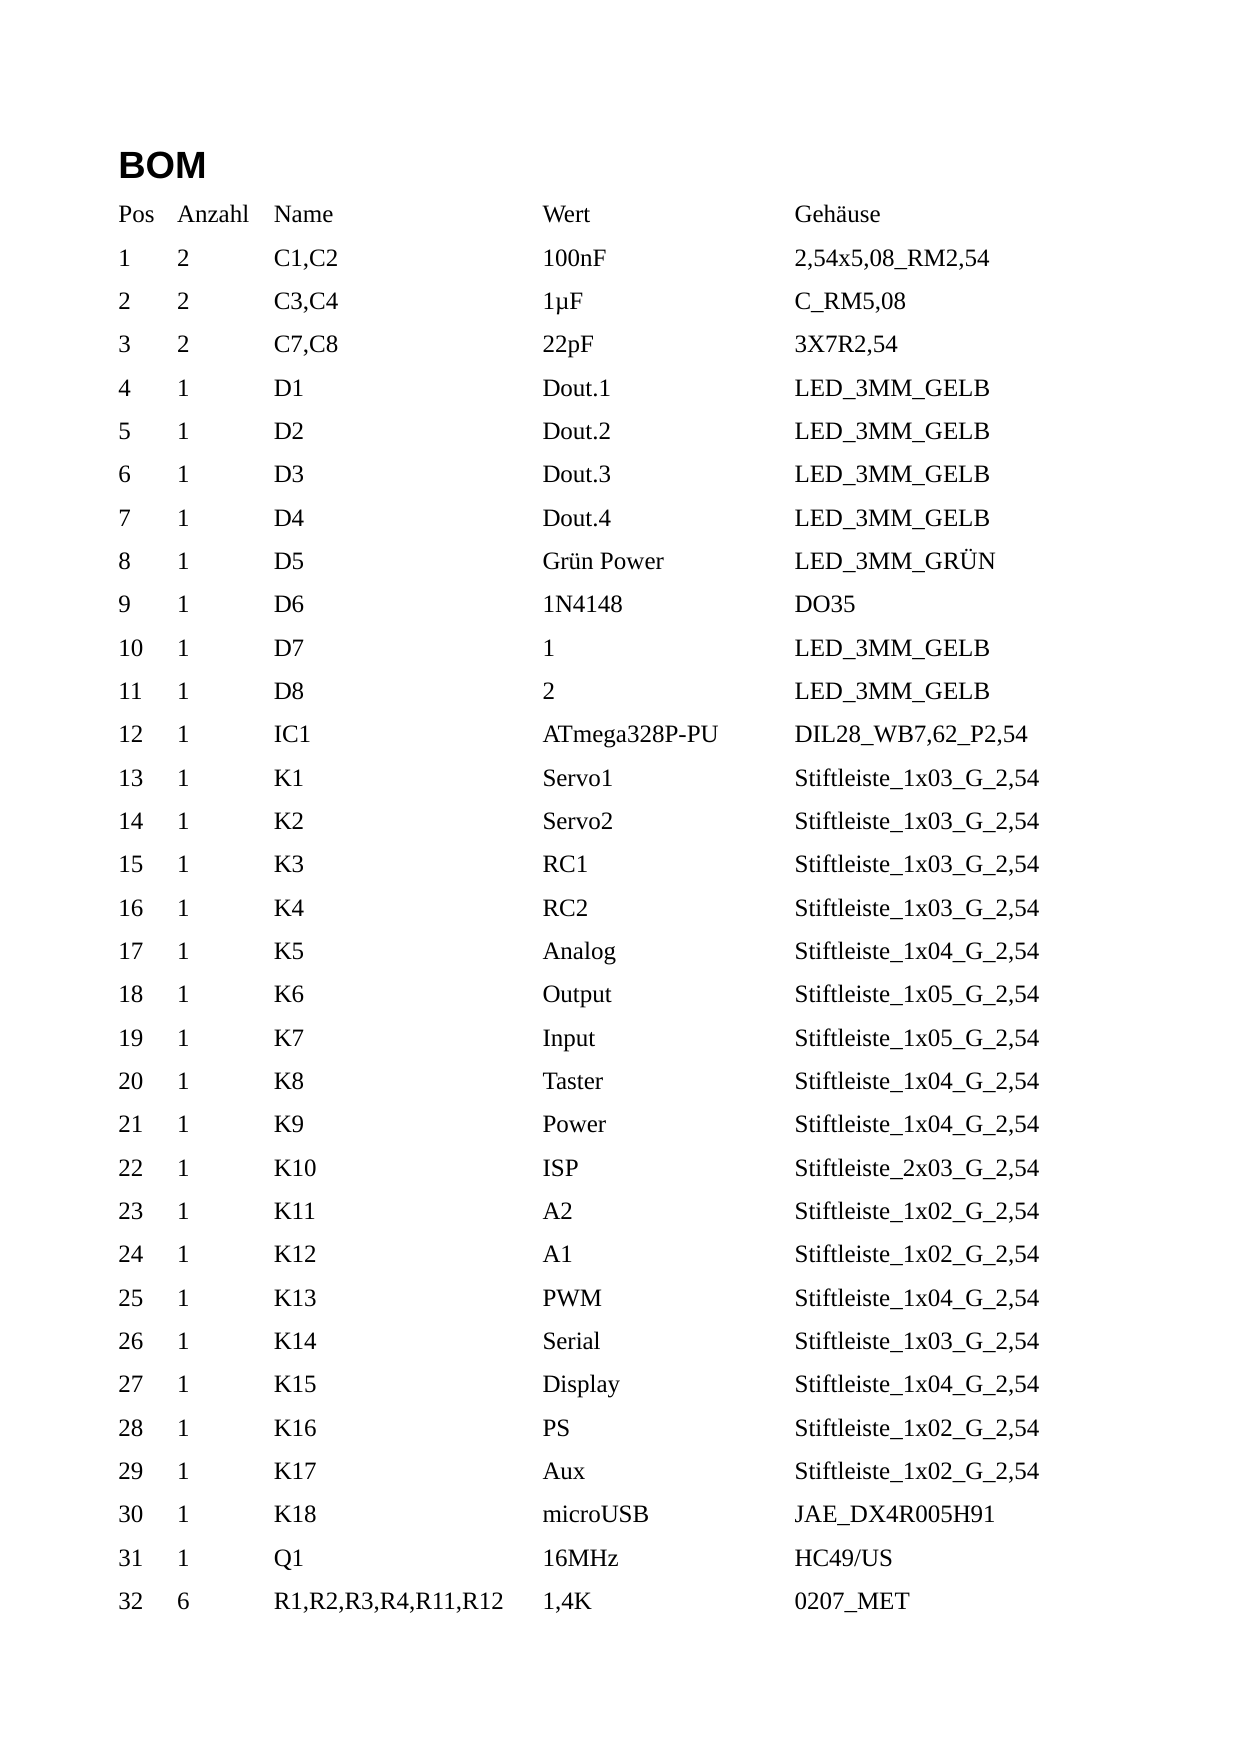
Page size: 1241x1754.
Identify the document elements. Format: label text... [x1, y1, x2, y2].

table_cell 24 [118, 1239, 177, 1283]
table_cell 100nF [542, 243, 794, 286]
table_cell 3 [118, 329, 177, 373]
table_cell 11 [118, 676, 177, 719]
table_cell Grün Power [542, 546, 794, 589]
table_cell 16MHz [542, 1543, 794, 1586]
table_cell 6 [177, 1586, 273, 1629]
table_cell C1,C2 [274, 243, 542, 286]
table_cell D7 [274, 633, 542, 676]
table_cell 1 [177, 849, 273, 893]
table_cell 23 [118, 1196, 177, 1239]
table_cell Stiftleiste_1x02_G_2,54 [794, 1239, 1122, 1283]
table_cell 0207_MET [794, 1586, 1122, 1629]
table_cell PWM [542, 1283, 794, 1326]
table_cell Power [542, 1109, 794, 1153]
table_cell 27 [118, 1369, 177, 1413]
table_cell 30 [118, 1499, 177, 1543]
table_cell 2 [118, 286, 177, 329]
table_cell 10 [118, 633, 177, 676]
table_cell K11 [274, 1196, 542, 1239]
table_cell 1 [177, 936, 273, 979]
table_header Gehäuse [794, 199, 1122, 243]
table_cell 1 [177, 893, 273, 936]
table_cell K17 [274, 1456, 542, 1499]
table_cell 12 [118, 719, 177, 763]
table_cell K3 [274, 849, 542, 893]
table_cell K2 [274, 806, 542, 849]
table_cell Aux [542, 1456, 794, 1499]
table_cell ATmega328P-PU [542, 719, 794, 763]
table_cell 1 [177, 806, 273, 849]
table_cell LED_3MM_GELB [794, 676, 1122, 719]
table_cell Dout.4 [542, 503, 794, 546]
table_cell JAE_DX4R005H91 [794, 1499, 1122, 1543]
table_cell 20 [118, 1066, 177, 1109]
table_cell 7 [118, 503, 177, 546]
table_cell 15 [118, 849, 177, 893]
table_cell Input [542, 1023, 794, 1066]
table_cell 1 [177, 1413, 273, 1456]
table_cell RC2 [542, 893, 794, 936]
table_cell 1 [177, 416, 273, 459]
table_cell K6 [274, 979, 542, 1023]
table_cell 1 [177, 979, 273, 1023]
table_header Name [274, 199, 542, 243]
table_cell 1 [542, 633, 794, 676]
table_cell 1 [177, 633, 273, 676]
table_cell 2 [177, 286, 273, 329]
table_cell DO35 [794, 589, 1122, 633]
table_cell 32 [118, 1586, 177, 1629]
table_cell 2 [177, 329, 273, 373]
table_cell LED_3MM_GELB [794, 503, 1122, 546]
table_cell Dout.2 [542, 416, 794, 459]
table_cell 13 [118, 763, 177, 806]
table_cell D5 [274, 546, 542, 589]
table_cell 1 [118, 243, 177, 286]
table_header Wert [542, 199, 794, 243]
table_cell 1 [177, 373, 273, 416]
table_cell 1,4K [542, 1586, 794, 1629]
table_cell K7 [274, 1023, 542, 1066]
table_cell 5 [118, 416, 177, 459]
subtitle BOM [118, 143, 1122, 187]
table_cell LED_3MM_GELB [794, 633, 1122, 676]
table_cell 1 [177, 1196, 273, 1239]
table_cell Stiftleiste_1x03_G_2,54 [794, 893, 1122, 936]
table_cell Serial [542, 1326, 794, 1369]
table_cell 26 [118, 1326, 177, 1369]
table_cell 1 [177, 1239, 273, 1283]
table_cell Stiftleiste_1x05_G_2,54 [794, 1023, 1122, 1066]
table_cell 19 [118, 1023, 177, 1066]
table_cell 21 [118, 1109, 177, 1153]
table_cell D8 [274, 676, 542, 719]
table_cell 1 [177, 1499, 273, 1543]
table_cell 1 [177, 546, 273, 589]
table_cell microUSB [542, 1499, 794, 1543]
table_cell K14 [274, 1326, 542, 1369]
table_cell HC49/US [794, 1543, 1122, 1586]
table_cell 1 [177, 1066, 273, 1109]
table_cell K9 [274, 1109, 542, 1153]
table_cell Analog [542, 936, 794, 979]
table_cell 3X7R2,54 [794, 329, 1122, 373]
table_cell Servo2 [542, 806, 794, 849]
table_cell Stiftleiste_1x03_G_2,54 [794, 849, 1122, 893]
table_cell 14 [118, 806, 177, 849]
table_cell K16 [274, 1413, 542, 1456]
table_cell Stiftleiste_1x04_G_2,54 [794, 1066, 1122, 1109]
table_cell K10 [274, 1153, 542, 1196]
table_cell Stiftleiste_1x03_G_2,54 [794, 1326, 1122, 1369]
table_cell 2,54x5,08_RM2,54 [794, 243, 1122, 286]
table_cell RC1 [542, 849, 794, 893]
table_cell Stiftleiste_1x02_G_2,54 [794, 1196, 1122, 1239]
table_cell D4 [274, 503, 542, 546]
table_cell Stiftleiste_1x05_G_2,54 [794, 979, 1122, 1023]
table_cell Servo1 [542, 763, 794, 806]
table_cell 1 [177, 763, 273, 806]
table_cell Stiftleiste_1x04_G_2,54 [794, 936, 1122, 979]
table_cell K13 [274, 1283, 542, 1326]
table_cell Display [542, 1369, 794, 1413]
table_cell 16 [118, 893, 177, 936]
table_cell C_RM5,08 [794, 286, 1122, 329]
table_cell 1 [177, 719, 273, 763]
table_cell K15 [274, 1369, 542, 1413]
table_cell Taster [542, 1066, 794, 1109]
table_cell D1 [274, 373, 542, 416]
table_header Pos [118, 199, 177, 243]
table_cell K18 [274, 1499, 542, 1543]
table_cell Stiftleiste_1x04_G_2,54 [794, 1369, 1122, 1413]
table_cell Stiftleiste_1x04_G_2,54 [794, 1283, 1122, 1326]
table_cell C7,C8 [274, 329, 542, 373]
table_cell ISP [542, 1153, 794, 1196]
table_cell Q1 [274, 1543, 542, 1586]
table_cell K8 [274, 1066, 542, 1109]
table_cell PS [542, 1413, 794, 1456]
table_cell K5 [274, 936, 542, 979]
table_cell Stiftleiste_1x03_G_2,54 [794, 806, 1122, 849]
table_cell K4 [274, 893, 542, 936]
table_cell Dout.3 [542, 459, 794, 503]
table_cell LED_3MM_GELB [794, 373, 1122, 416]
table_cell Stiftleiste_1x02_G_2,54 [794, 1456, 1122, 1499]
table_cell 1N4148 [542, 589, 794, 633]
table_cell 1 [177, 1153, 273, 1196]
table_cell Stiftleiste_1x03_G_2,54 [794, 763, 1122, 806]
table_cell 8 [118, 546, 177, 589]
table_cell 1 [177, 1326, 273, 1369]
table_cell 18 [118, 979, 177, 1023]
table_cell 17 [118, 936, 177, 979]
table_cell 29 [118, 1456, 177, 1499]
table_cell 2 [542, 676, 794, 719]
table_cell Stiftleiste_1x02_G_2,54 [794, 1413, 1122, 1456]
table_cell 1 [177, 676, 273, 719]
table_cell A2 [542, 1196, 794, 1239]
table_cell C3,C4 [274, 286, 542, 329]
table_cell 1 [177, 1023, 273, 1066]
table_cell 1 [177, 459, 273, 503]
table_cell 9 [118, 589, 177, 633]
table_cell A1 [542, 1239, 794, 1283]
table_cell K1 [274, 763, 542, 806]
table_cell 22pF [542, 329, 794, 373]
table_cell 1 [177, 1369, 273, 1413]
table_cell 1 [177, 1283, 273, 1326]
table_header Anzahl [177, 199, 273, 243]
table_cell 1 [177, 1543, 273, 1586]
table_cell LED_3MM_GELB [794, 459, 1122, 503]
table_cell Dout.1 [542, 373, 794, 416]
table_cell IC1 [274, 719, 542, 763]
table_cell 31 [118, 1543, 177, 1586]
table_cell 28 [118, 1413, 177, 1456]
table_cell 2 [177, 243, 273, 286]
table_cell R1,R2,R3,R4,R11,R12 [274, 1586, 542, 1629]
table_cell 1 [177, 589, 273, 633]
table_cell 22 [118, 1153, 177, 1196]
table_cell 4 [118, 373, 177, 416]
table_cell 1µF [542, 286, 794, 329]
table_cell 1 [177, 503, 273, 546]
table_cell D6 [274, 589, 542, 633]
table_cell D2 [274, 416, 542, 459]
table_cell LED_3MM_GELB [794, 416, 1122, 459]
table_cell K12 [274, 1239, 542, 1283]
table_cell LED_3MM_GRÜN [794, 546, 1122, 589]
table_cell 6 [118, 459, 177, 503]
table_cell 1 [177, 1109, 273, 1153]
table_cell Stiftleiste_1x04_G_2,54 [794, 1109, 1122, 1153]
table_cell 1 [177, 1456, 273, 1499]
table_cell D3 [274, 459, 542, 503]
table_cell 25 [118, 1283, 177, 1326]
table_cell Stiftleiste_2x03_G_2,54 [794, 1153, 1122, 1196]
table_cell DIL28_WB7,62_P2,54 [794, 719, 1122, 763]
table_cell Output [542, 979, 794, 1023]
